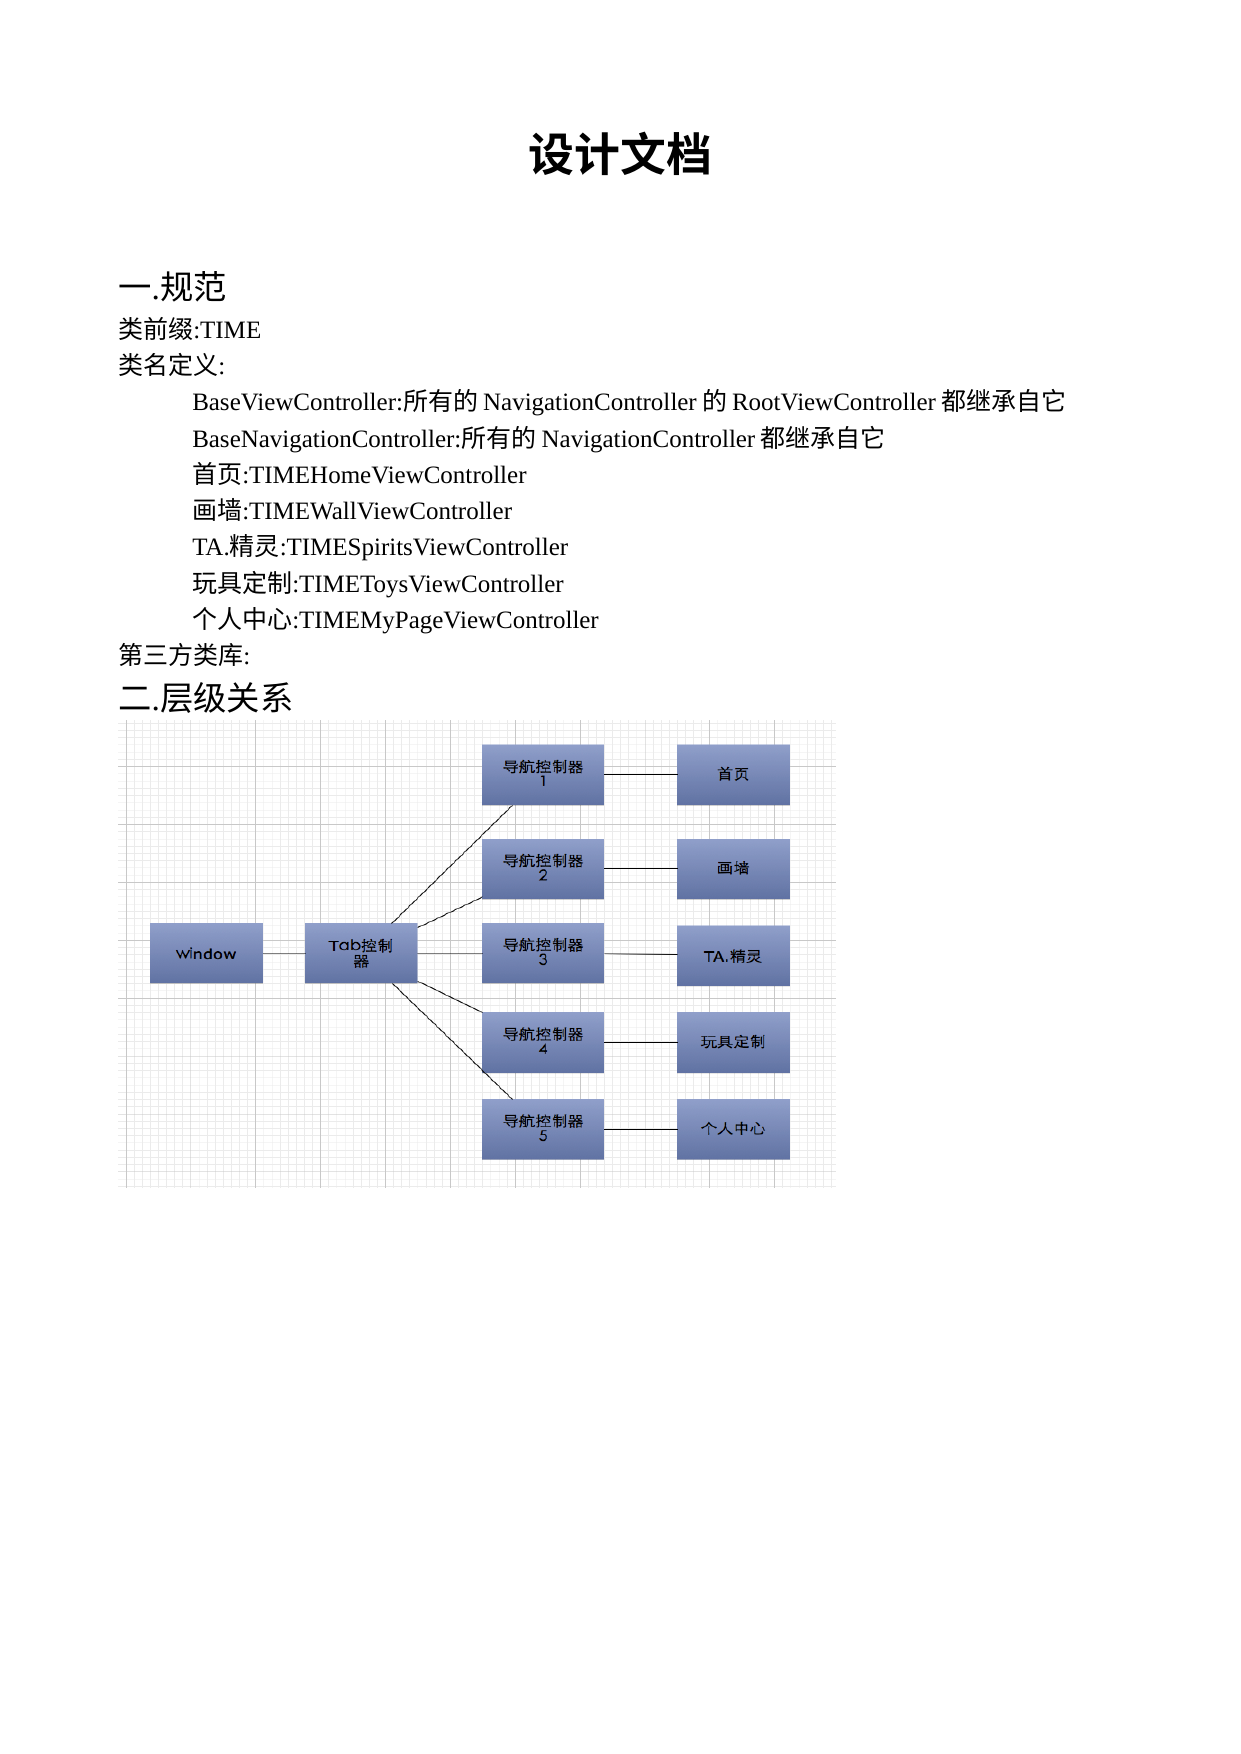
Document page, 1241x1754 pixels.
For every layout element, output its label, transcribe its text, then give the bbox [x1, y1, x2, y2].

text BaseViewController:所有的NavigationController的RootViewController都继承自它 [118, 382, 1122, 418]
text 类名定义: [118, 346, 1122, 382]
text 二.层级关系 [118, 672, 1122, 720]
text 玩具定制:TIMEToysViewController [118, 563, 1122, 599]
text 个人中心:TIMEMyPageViewController [118, 599, 1122, 636]
text TA.精灵:TIMESpiritsViewController [118, 527, 1122, 563]
text 一.规范 [118, 261, 1122, 309]
picture [118, 720, 836, 1188]
text 首页:TIMEHomeViewController [118, 454, 1122, 491]
text 画墙:TIMEWallViewController [118, 491, 1122, 527]
text 设计文档 [118, 118, 1122, 184]
text 第三方类库: [118, 636, 1122, 672]
text BaseNavigationController:所有的NavigationController都继承自它 [118, 418, 1122, 454]
text 类前缀:TIME [118, 309, 1122, 346]
